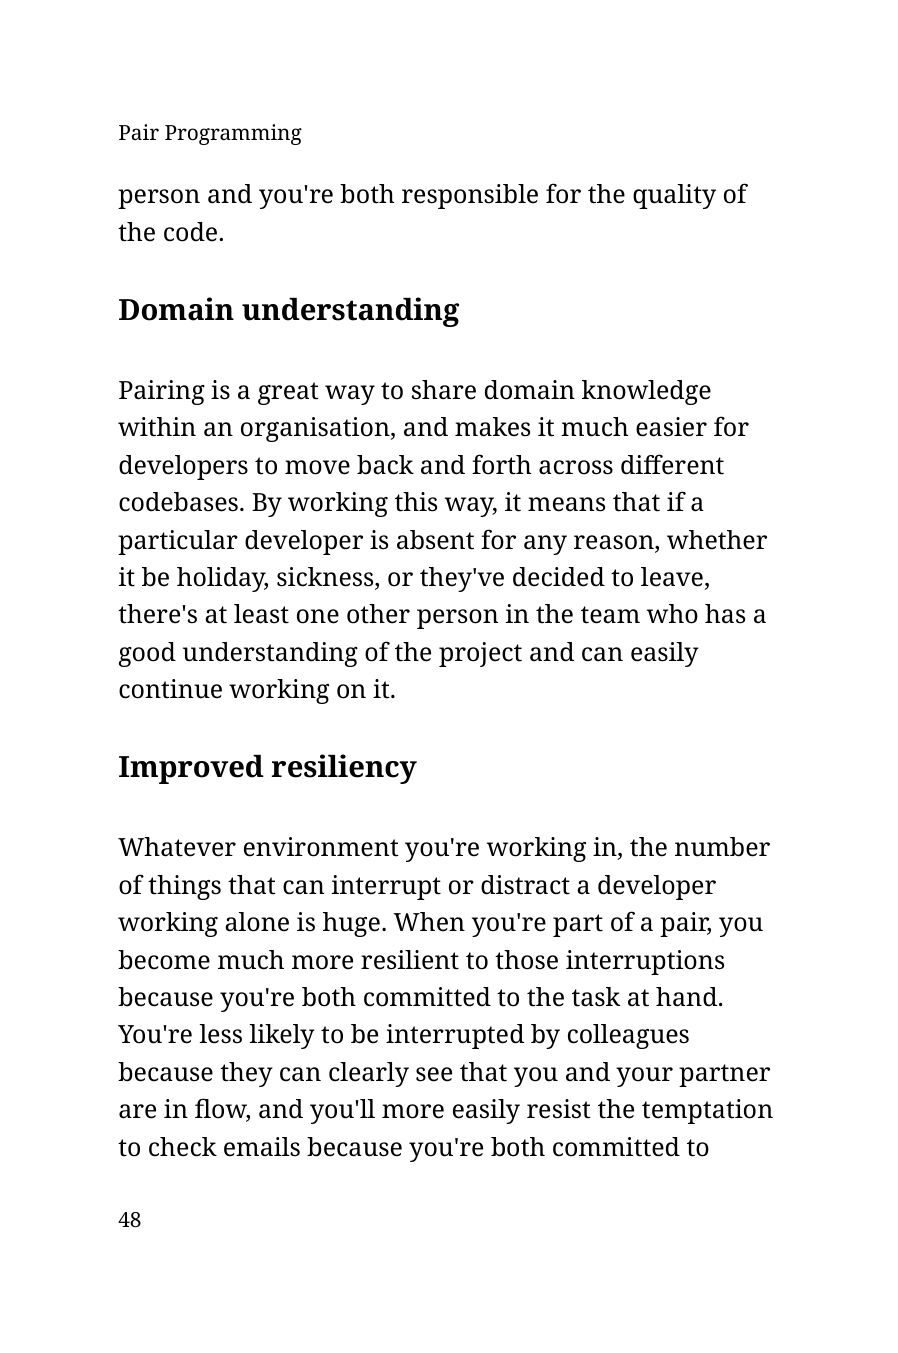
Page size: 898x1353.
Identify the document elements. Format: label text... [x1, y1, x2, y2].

subtitle Domain understanding [118, 289, 779, 329]
text Pairing is a great way to share domain knowledge within an organisation, and makes it much easier for developers to move back and forth across different codebases. By working this way, it means that if a particular developer is absent for any reason, whether it be holiday, sickness, or they've decided to leave, there's at least one other person in the team who has a good understanding of the project and can easily continue working on it. [118, 373, 779, 706]
subtitle Improved resiliency [118, 747, 779, 786]
text Whatever environment you're working in, the number of things that can interrupt or distract a developer working alone is huge. When you're part of a pair, you become much more resilient to those interruptions because you're both committed to the task at hand. You're less likely to be interrupted by colleagues because they can clearly see that you and your partner are in flow, and you'll more easily resist the temptation to check emails because you're both committed to [118, 830, 779, 1163]
text person and you're both responsible for the quality of the code. [118, 177, 779, 248]
